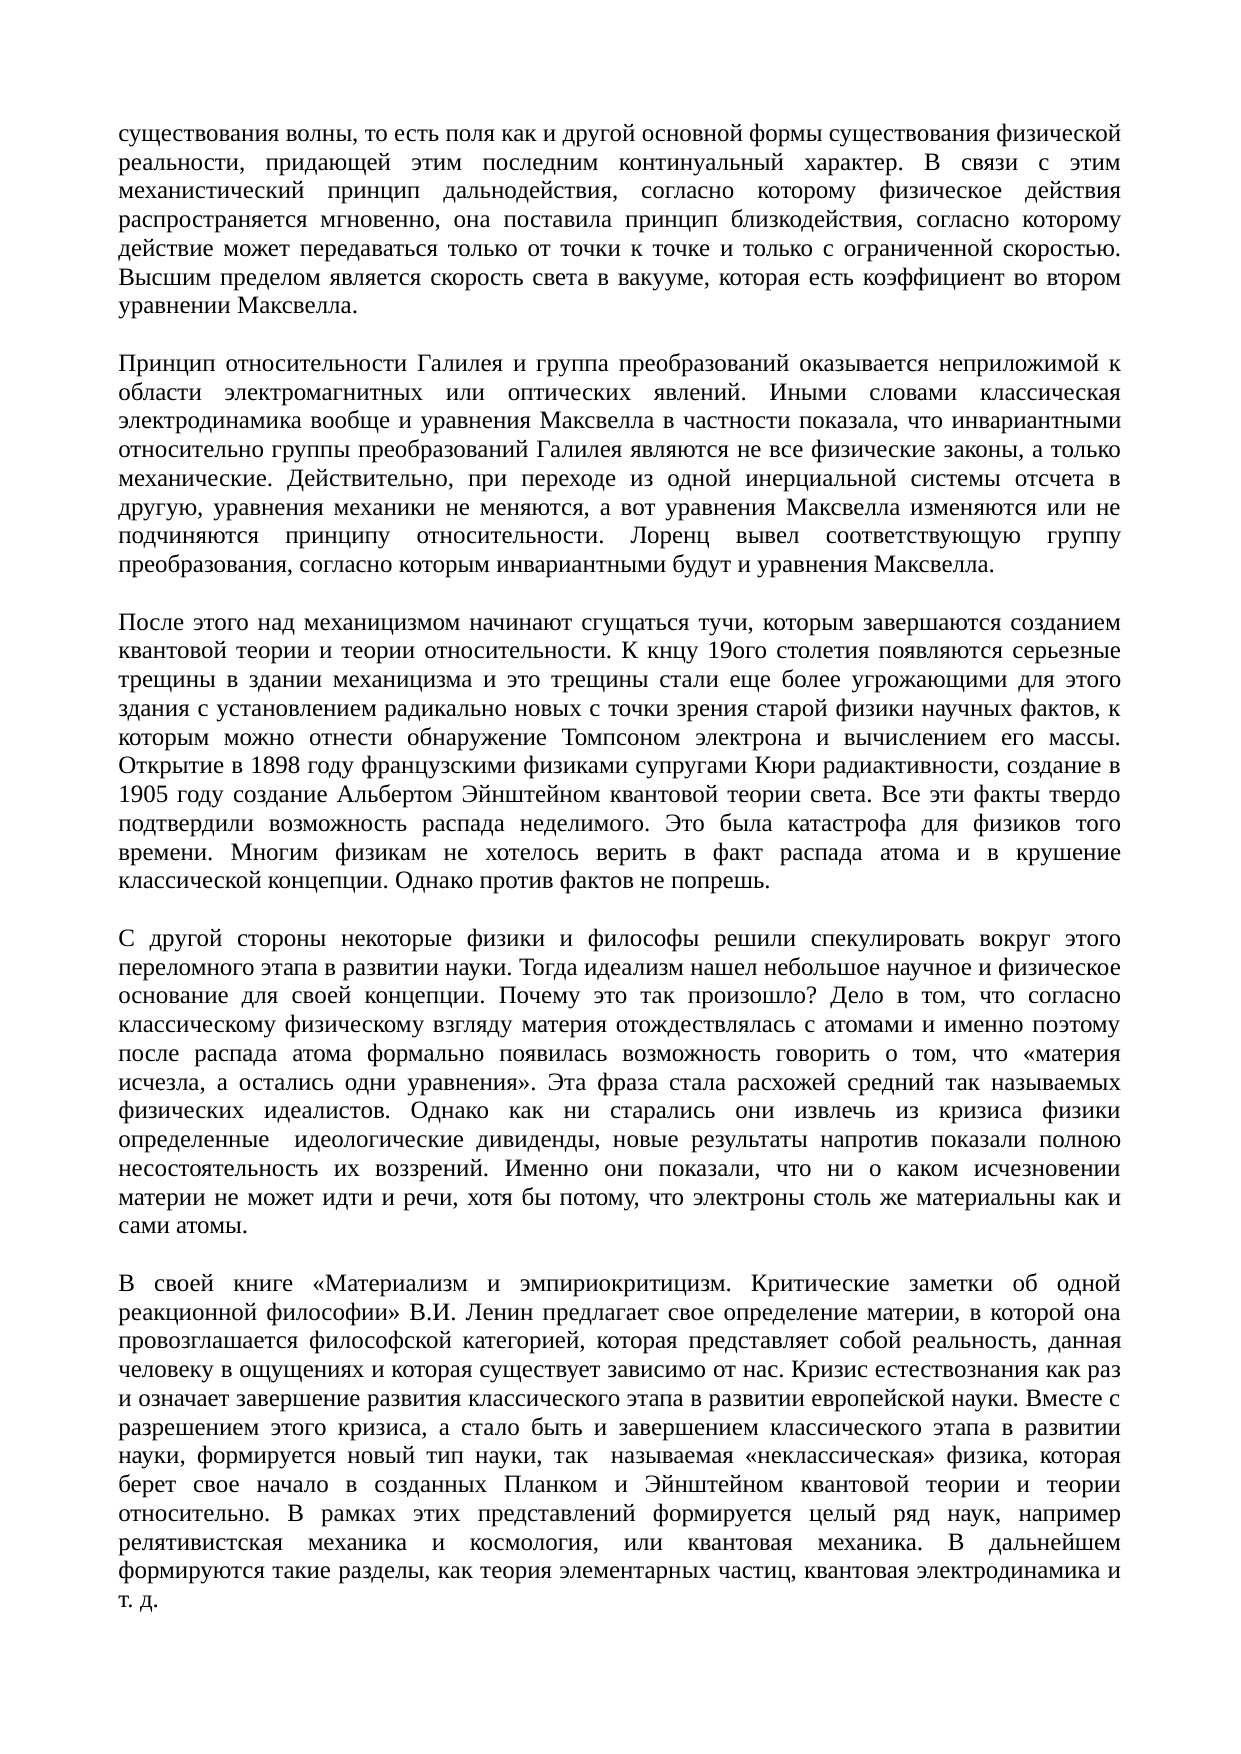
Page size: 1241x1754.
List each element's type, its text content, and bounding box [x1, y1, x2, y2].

text Принцип относительности Галилея и группа преобразований оказывается неприложимой к области электромагнитных или оптических явлений. Иными словами классическая электродинамика вообще и уравнения Максвелла в частности показала, что инвариантными относительно группы преобразований Галилея являются не все физические законы, а только механические. Действительно, при переходе из одной инерциальной системы отсчета в другую, уравнения механики не меняются, а вот уравнения Максвелла изменяются или не подчиняются принципу относительности. Лоренц вывел соответствующую группу преобразования, согласно которым инвариантными будут и уравнения Максвелла. [118, 348, 1122, 578]
text С другой стороны некоторые физики и философы решили спекулировать вокруг этого переломного этапа в развитии науки. Тогда идеализм нашел небольшое научное и физическое основание для своей концепции. Почему это так произошло? Дело в том, что согласно классическому физическому взгляду материя отождествлялась с атомами и именно поэтому после распада атома формально появилась возможность говорить о том, что «материя исчезла, а остались одни уравнения». Эта фраза стала расхожей средний так называемых физических идеалистов. Однако как ни старались они извлечь из кризиса физики определенные идеологические дивиденды, новые результаты напротив показали полною несостоятельность их воззрений. Именно они показали, что ни о каком исчезновении материи не может идти и речи, хотя бы потому, что электроны столь же материальны как и сами атомы. [118, 923, 1122, 1239]
text После этого над механицизмом начинают сгущаться тучи, которым завершаются созданием квантовой теории и теории относительности. К кнцу 19ого столетия появляются серьезные трещины в здании механицизма и это трещины стали еще более угрожающими для этого здания с установлением радикально новых с точки зрения старой физики научных фактов, к которым можно отнести обнаружение Томпсоном электрона и вычислением его массы. Открытие в 1898 году французскими физиками супругами Кюри радиактивности, создание в 1905 году создание Альбертом Эйнштейном квантовой теории света. Все эти факты твердо подтвердили возможность распада неделимого. Это была катастрофа для физиков того времени. Многим физикам не хотелось верить в факт распада атома и в крушение классической концепции. Однако против фактов не попрешь. [118, 607, 1122, 894]
text существования волны, то есть поля как и другой основной формы существования физической реальности, придающей этим последним континуальный характер. В связи с этим механистический принцип дальнодействия, согласно которому физическое действия распространяется мгновенно, она поставила принцип близкодействия, согласно которому действие может передаваться только от точки к точке и только с ограниченной скоростью. Высшим пределом является скорость света в вакууме, которая есть коэффициент во втором уравнении Максвелла. [118, 118, 1122, 319]
text В своей книге «Материализм и эмпириокритицизм. Критические заметки об одной реакционной философии» В.И. Ленин предлагает свое определение материи, в которой она провозглашается философской категорией, которая представляет собой реальность, данная человеку в ощущениях и которая существует зависимо от нас. Кризис естествознания как раз и означает завершение развития классического этапа в развитии европейской науки. Вместе с разрешением этого кризиса, а стало быть и завершением классического этапа в развитии науки, формируется новый тип науки, так называемая «неклассическая» физика, которая берет свое начало в созданных Планком и Эйнштейном квантовой теории и теории относительно. В рамках этих представлений формируется целый ряд наук, например релятивистская механика и космология, или квантовая механика. В дальнейшем формируются такие разделы, как теория элементарных частиц, квантовая электродинамика и т. д. [118, 1268, 1122, 1613]
